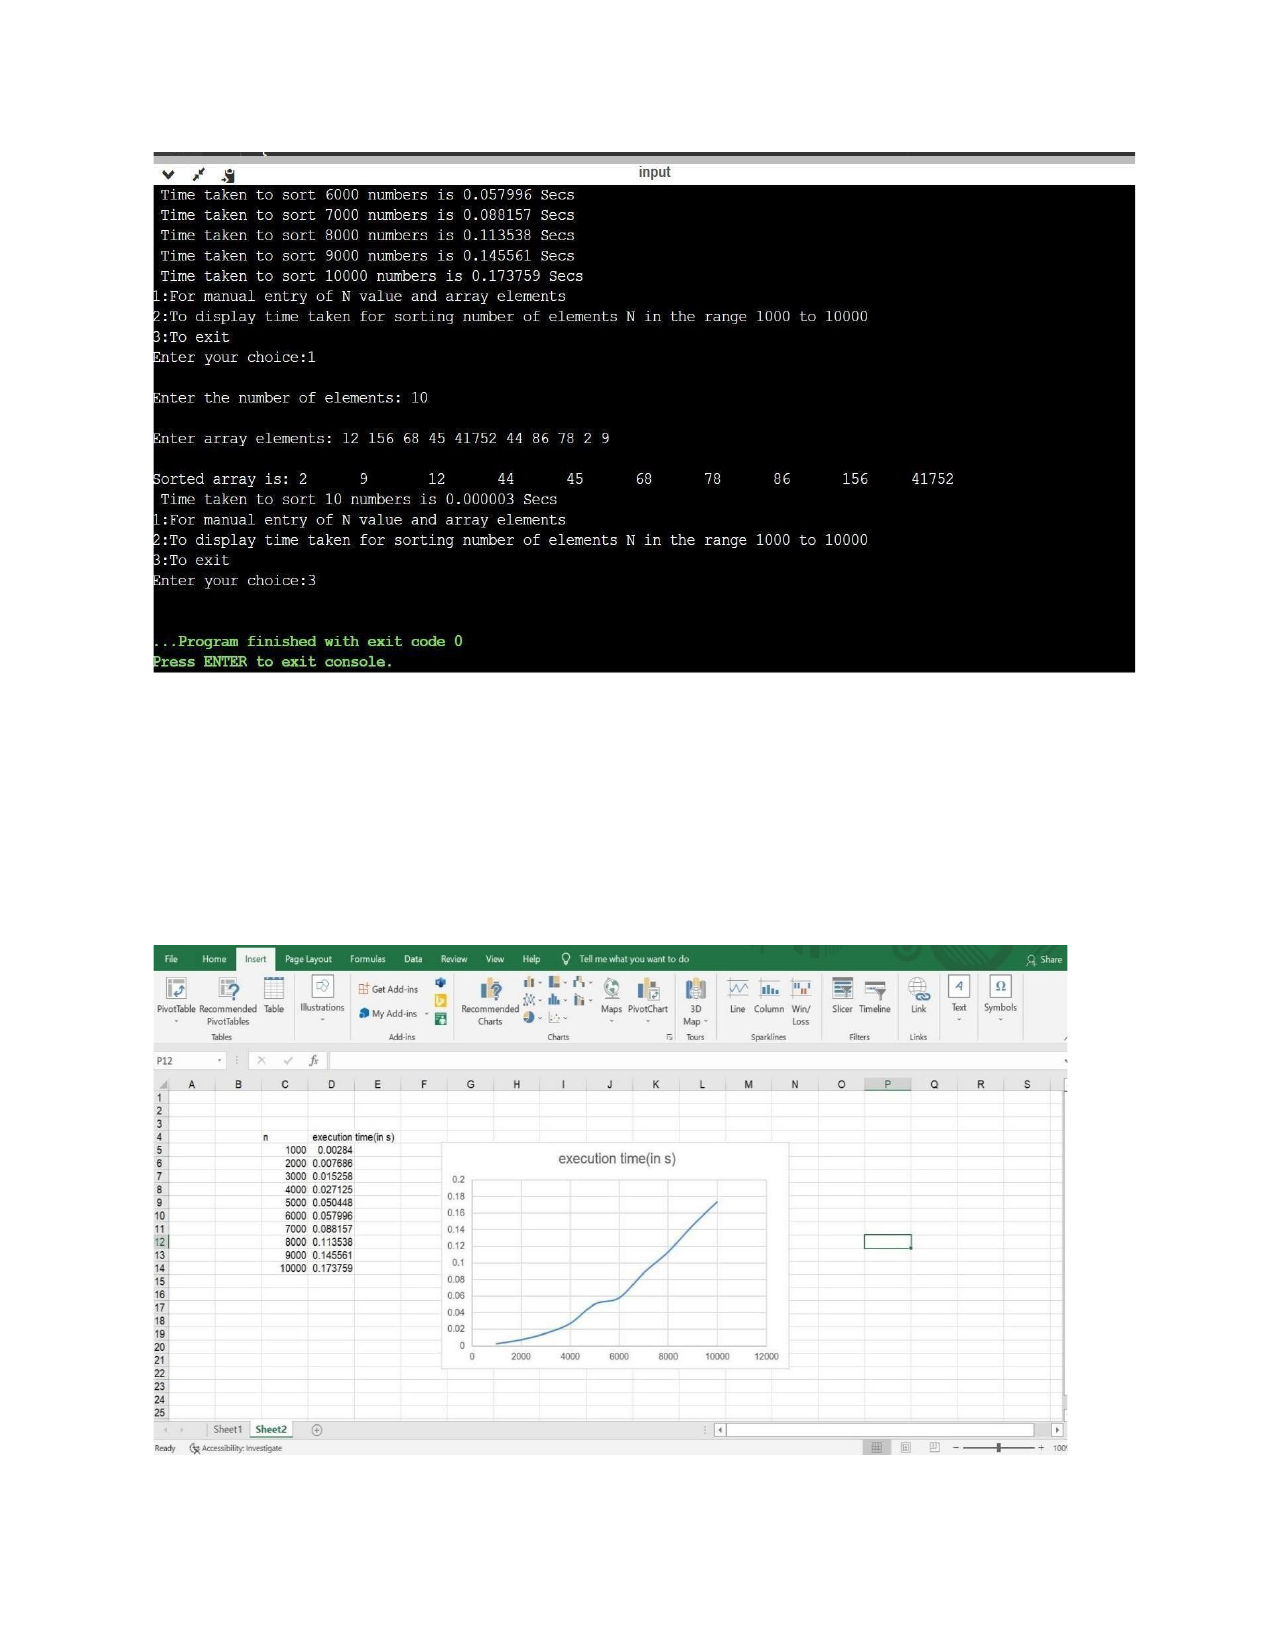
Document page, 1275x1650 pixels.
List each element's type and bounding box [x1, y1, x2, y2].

picture [153, 945, 1068, 1455]
picture [153, 152, 1136, 673]
